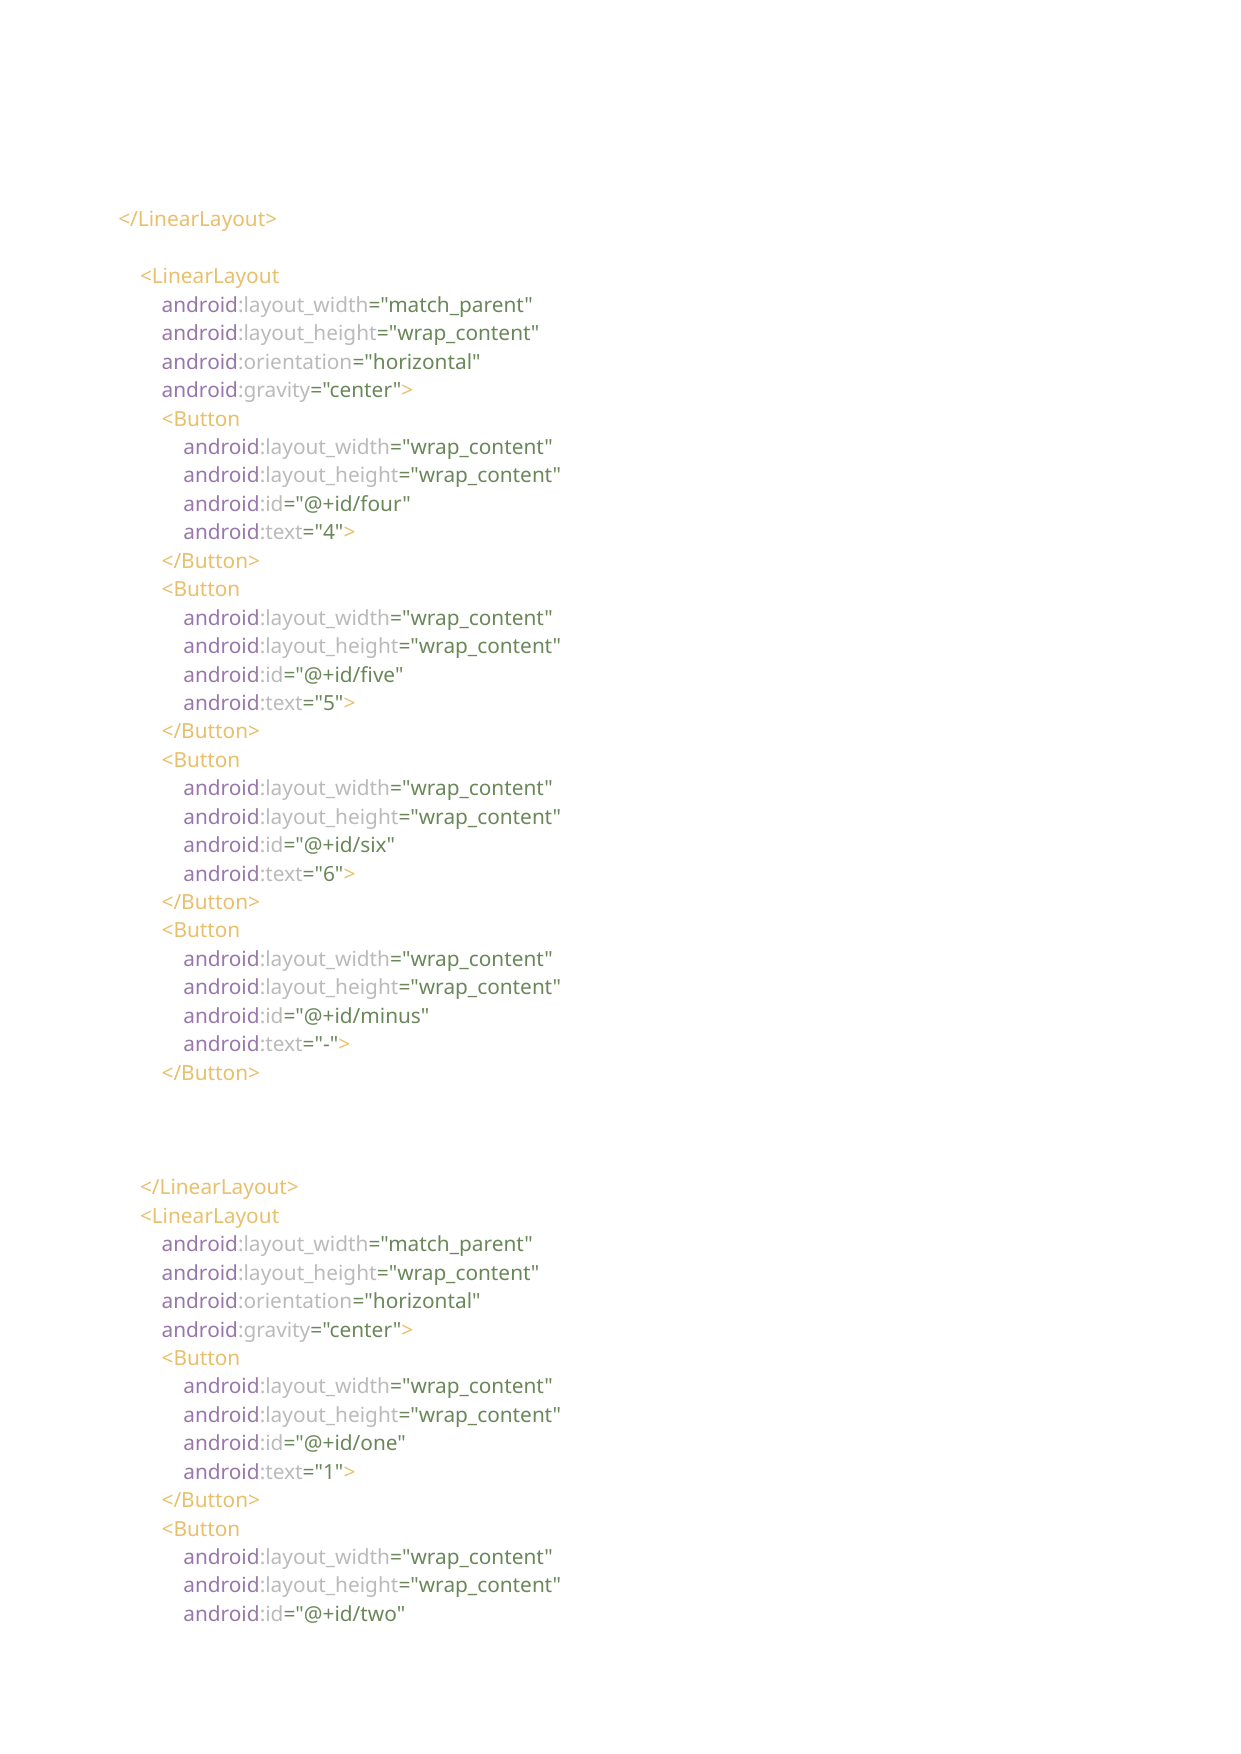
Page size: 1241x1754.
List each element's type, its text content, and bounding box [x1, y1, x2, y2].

text </LinearLayout> <LinearLayout android:layout_width="match_parent" android:layout_height="wrap_content" android:orientation="horizontal" android:gravity="center"> <Button android:layout_width="wrap_content" android:layout_height="wrap_content" android:id="@+id/four" android:text="4"> </Button> <Button android:layout_width="wrap_content" android:layout_height="wrap_content" android:id="@+id/five" android:text="5"> </Button> <Button android:layout_width="wrap_content" android:layout_height="wrap_content" android:id="@+id/six" android:text="6"> </Button> <Button android:layout_width="wrap_content" android:layout_height="wrap_content" android:id="@+id/minus" android:text="-"> </Button> </LinearLayout> <LinearLayout android:layout_width="match_parent" android:layout_height="wrap_content" android:orientation="horizontal" android:gravity="center"> <Button android:layout_width="wrap_content" android:layout_height="wrap_content" android:id="@+id/one" android:text="1"> </Button> <Button android:layout_width="wrap_content" android:layout_height="wrap_content" android:id="@+id/two" [118, 118, 1122, 1627]
